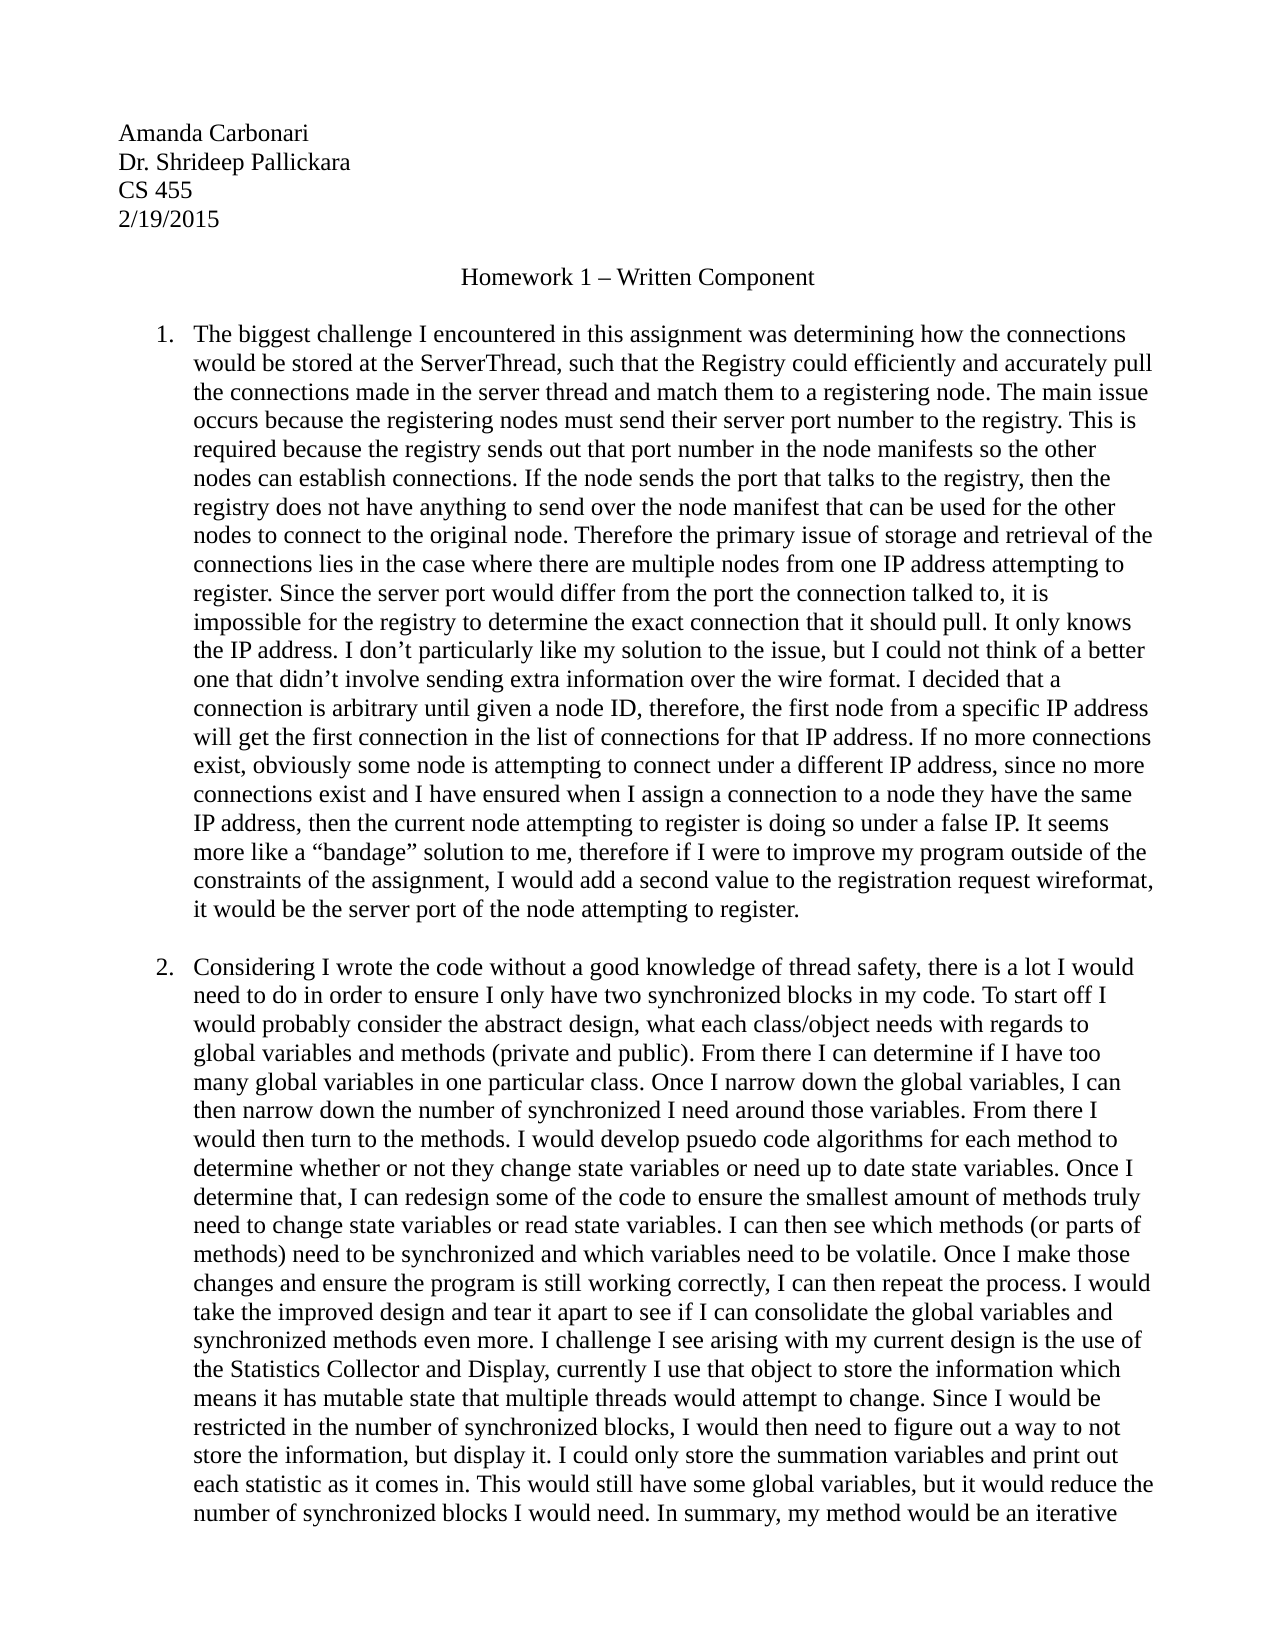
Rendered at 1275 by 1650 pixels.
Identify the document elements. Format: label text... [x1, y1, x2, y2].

list The biggest challenge I encountered in this assignment was determining how the connections would be stored at the ServerThread, such that the Registry could efficiently and accurately pull the connections made in the server thread and match them to a registering node. The main issue occurs because the registering nodes must send their server port number to the registry. This is required because the registry sends out that port number in the node manifests so the other nodes can establish connections. If the node sends the port that talks to the registry, then the registry does not have anything to send over the node manifest that can be used for the other nodes to connect to the original node. Therefore the primary issue of storage and retrieval of the connections lies in the case where there are multiple nodes from one IP address attempting to register. Since the server port would differ from the port the connection talked to, it is impossible for the registry to determine the exact connection that it should pull. It only knows the IP address. I don’t particularly like my solution to the issue, but I could not think of a better one that didn’t involve sending extra information over the wire format. I decided that a connection is arbitrary until given a node ID, therefore, the first node from a specific IP address will get the first connection in the list of connections for that IP address. If no more connections exist, obviously some node is attempting to connect under a different IP address, since no more connections exist and I have ensured when I assign a connection to a node they have the same IP address, then the current node attempting to register is doing so under a false IP. It seems more like a “bandage” solution to me, therefore if I were to improve my program outside of the constraints of the assignment, I would add a second value to the registration request wireformat, it would be the server port of the node attempting to register. [156, 319, 1157, 923]
text 2/19/2015 [118, 204, 1157, 233]
text Homework 1 – Written Component [118, 262, 1157, 291]
text Dr. Shrideep Pallickara [118, 147, 1157, 176]
text Amanda Carbonari [118, 118, 1157, 147]
list Considering I wrote the code without a good knowledge of thread safety, there is a lot I would need to do in order to ensure I only have two synchronized blocks in my code. To start off I would probably consider the abstract design, what each class/object needs with regards to global variables and methods (private and public). From there I can determine if I have too many global variables in one particular class. Once I narrow down the global variables, I can then narrow down the number of synchronized I need around those variables. From there I would then turn to the methods. I would develop psuedo code algorithms for each method to determine whether or not they change state variables or need up to date state variables. Once I determine that, I can redesign some of the code to ensure the smallest amount of methods truly need to change state variables or read state variables. I can then see which methods (or parts of methods) need to be synchronized and which variables need to be volatile. Once I make those changes and ensure the program is still working correctly, I can then repeat the process. I would take the improved design and tear it apart to see if I can consolidate the global variables and synchronized methods even more. I challenge I see arising with my current design is the use of the Statistics Collector and Display, currently I use that object to store the information which means it has mutable state that multiple threads would attempt to change. Since I would be restricted in the number of synchronized blocks, I would then need to figure out a way to not store the information, but display it. I could only store the summation variables and print out each statistic as it comes in. This would still have some global variables, but it would reduce the number of synchronized blocks I would need. In summary, my method would be an iterative [156, 952, 1157, 1527]
text CS 455 [118, 176, 1157, 204]
